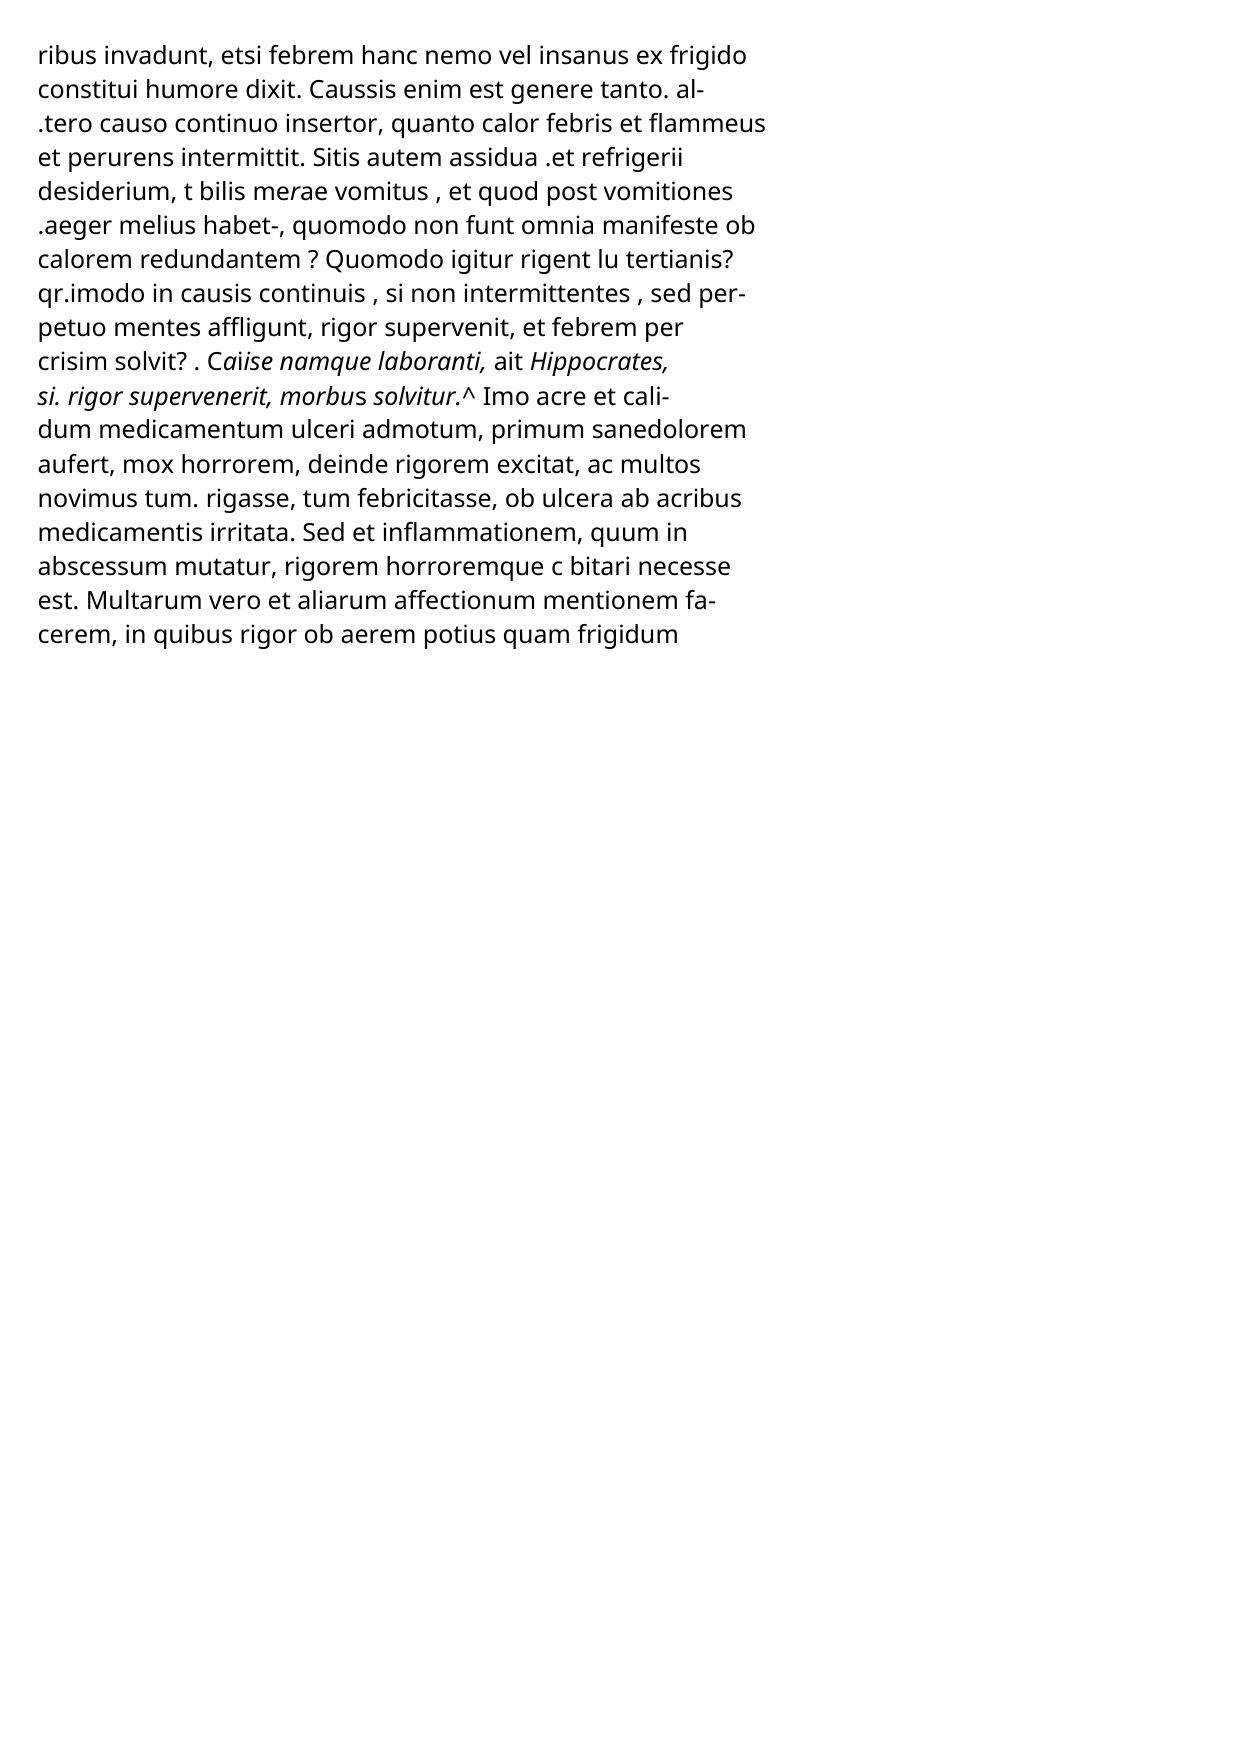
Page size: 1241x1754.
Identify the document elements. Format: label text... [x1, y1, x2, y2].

text ribus invadunt, etsi febrem hanc nemo vel insanus ex frigido constitui humore dixit. Caussis enim est genere tanto. al- .tero causo continuo insertor, quanto calor febris et flammeus et perurens intermittit. Sitis autem assidua .et refrigerii desiderium, t bilis merae vomitus , et quod post vomitiones .aeger melius habet-, quomodo non funt omnia manifeste ob calorem redundantem ? Quomodo igitur rigent lu tertianis? qr.imodo in causis continuis , si non intermittentes , sed per- petuo mentes affligunt, rigor supervenit, et febrem per crisim solvit? . Caiise namque laboranti, ait Hippocrates, si. rigor supervenerit, morbus solvitur.^ Imo acre et cali- dum medicamentum ulceri admotum, primum sanedolorem aufert, mox horrorem, deinde rigorem excitat, ac multos novimus tum. rigasse, tum febricitasse, ob ulcera ab acribus medicamentis irritata. Sed et inflammationem, quum in abscessum mutatur, rigorem horroremque c bitari necesse est. Multarum vero et aliarum affectionum mentionem fa- cerem, in quibus rigor ob aerem potius quam frigidum [37, 37, 1203, 651]
